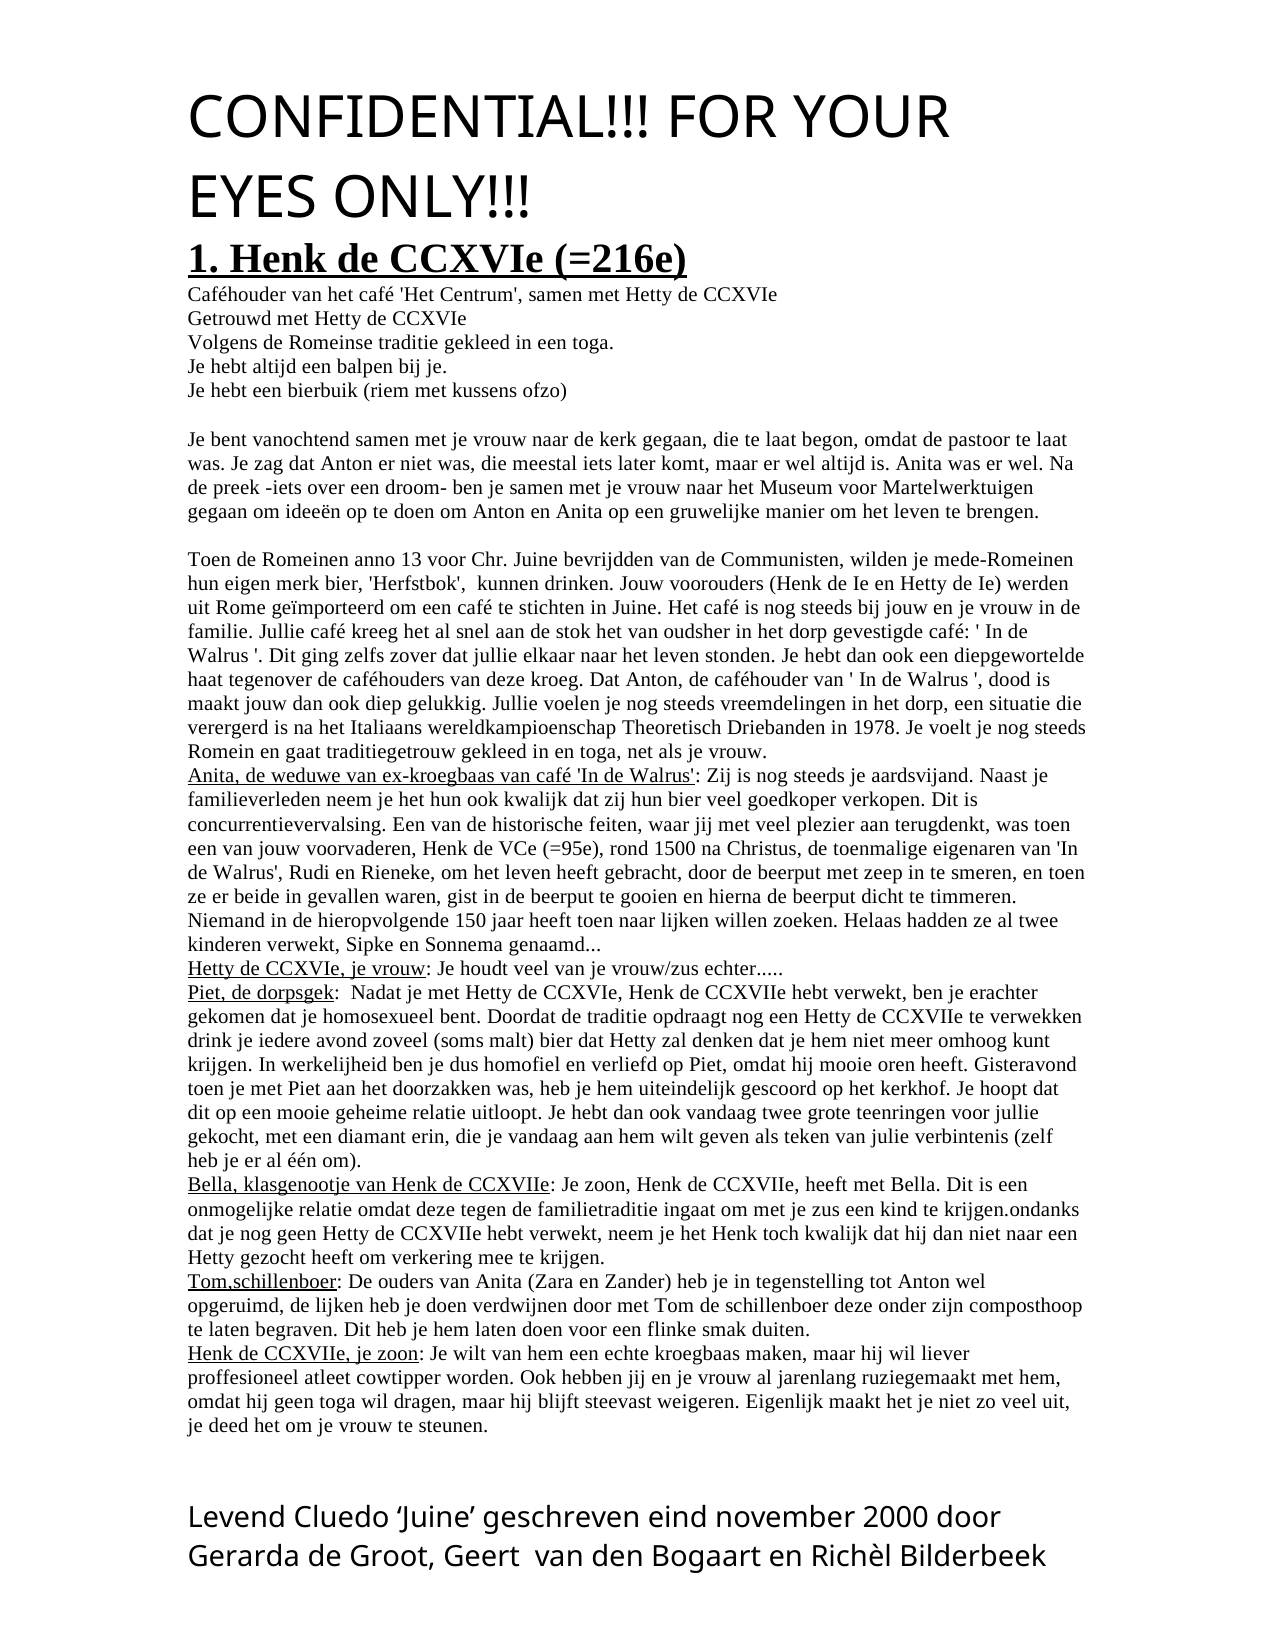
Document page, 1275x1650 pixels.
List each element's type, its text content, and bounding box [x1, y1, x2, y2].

text Volgens de Romeinse traditie gekleed in een toga. [187, 330, 1087, 354]
text Piet, de dorpsgek: Nadat je met Hetty de CCXVIe, Henk de CCXVIIe hebt verwekt, ben je erachter gekomen dat je homosexueel bent. Doordat de traditie opdraagt nog een Hetty de CCXVIIe te verwekken drink je iedere avond zoveel (soms malt) bier dat Hetty zal denken dat je hem niet meer omhoog kunt krijgen. In werkelijheid ben je dus homofiel en verliefd op Piet, omdat hij mooie oren heeft. Gisteravond toen je met Piet aan het doorzakken was, heb je hem uiteindelijk gescoord op het kerkhof. Je hoopt dat dit op een mooie geheime relatie uitloopt. Je hebt dan ook vandaag twee grote teenringen voor jullie gekocht, met een diamant erin, die je vandaag aan hem wilt geven als teken van julie verbintenis (zelf heb je er al één om). [187, 980, 1087, 1172]
text 1. Henk de CCXVIe (=216e) [187, 234, 1087, 282]
text Bella, klasgenootje van Henk de CCXVIIe: Je zoon, Henk de CCXVIIe, heeft met Bella. Dit is een onmogelijke relatie omdat deze tegen de familietraditie ingaat om met je zus een kind te krijgen.ondanks dat je nog geen Hetty de CCXVIIe hebt verwekt, neem je het Henk toch kwalijk dat hij dan niet naar een Hetty gezocht heeft om verkering mee te krijgen. [187, 1172, 1087, 1268]
text Je bent vanochtend samen met je vrouw naar de kerk gegaan, die te laat begon, omdat de pastoor te laat was. Je zag dat Anton er niet was, die meestal iets later komt, maar er wel altijd is. Anita was er wel. Na de preek -iets over een droom- ben je samen met je vrouw naar het Museum voor Martelwerktuigen gegaan om ideeën op te doen om Anton en Anita op een gruwelijke manier om het leven te brengen. [187, 426, 1087, 523]
text Caféhouder van het café 'Het Centrum', samen met Hetty de CCXVIe [187, 282, 1087, 306]
text Henk de CCXVIIe, je zoon: Je wilt van hem een echte kroegbaas maken, maar hij wil liever proffesioneel atleet cowtipper worden. Ook hebben jij en je vrouw al jarenlang ruziegemaakt met hem, omdat hij geen toga wil dragen, maar hij blijft steevast weigeren. Eigenlijk maakt het je niet zo veel uit, je deed het om je vrouw te steunen. [187, 1341, 1087, 1437]
text Getrouwd met Hetty de CCXVIe [187, 306, 1087, 330]
text Tom,schillenboer: De ouders van Anita (Zara en Zander) heb je in tegenstelling tot Anton wel opgeruimd, de lijken heb je doen verdwijnen door met Tom de schillenboer deze onder zijn composthoop te laten begraven. Dit heb je hem laten doen voor een flinke smak duiten. [187, 1268, 1087, 1341]
text Je hebt altijd een balpen bij je. [187, 354, 1087, 378]
text Hetty de CCXVIe, je vrouw: Je houdt veel van je vrouw/zus echter..... [187, 956, 1087, 980]
text Anita, de weduwe van ex-kroegbaas van café 'In de Walrus': Zij is nog steeds je aardsvijand. Naast je familieverleden neem je het hun ook kwalijk dat zij hun bier veel goedkoper verkopen. Dit is concurrentievervalsing. Een van de historische feiten, waar jij met veel plezier aan terugdenkt, was toen een van jouw voorvaderen, Henk de VCe (=95e), rond 1500 na Christus, de toenmalige eigenaren van 'In de Walrus', Rudi en Rieneke, om het leven heeft gebracht, door de beerput met zeep in te smeren, en toen ze er beide in gevallen waren, gist in de beerput te gooien en hierna de beerput dicht te timmeren. Niemand in de hieropvolgende 150 jaar heeft toen naar lijken willen zoeken. Helaas hadden ze al twee kinderen verwekt, Sipke en Sonnema genaamd... [187, 763, 1087, 956]
text Toen de Romeinen anno 13 voor Chr. Juine bevrijdden van de Communisten, wilden je mede-Romeinen hun eigen merk bier, 'Herfstbok', kunnen drinken. Jouw voorouders (Henk de Ie en Hetty de Ie) werden uit Rome geïmporteerd om een café te stichten in Juine. Het café is nog steeds bij jouw en je vrouw in de familie. Jullie café kreeg het al snel aan de stok het van oudsher in het dorp gevestigde café: ' In de Walrus '. Dit ging zelfs zover dat jullie elkaar naar het leven stonden. Je hebt dan ook een diepgewortelde haat tegenover de caféhouders van deze kroeg. Dat Anton, de caféhouder van ' In de Walrus ', dood is maakt jouw dan ook diep gelukkig. Jullie voelen je nog steeds vreemdelingen in het dorp, een situatie die verergerd is na het Italiaans wereldkampioenschap Theoretisch Driebanden in 1978. Je voelt je nog steeds Romein en gaat traditiegetrouw gekleed in en toga, net als je vrouw. [187, 547, 1087, 763]
text Je hebt een bierbuik (riem met kussens ofzo) [187, 378, 1087, 402]
